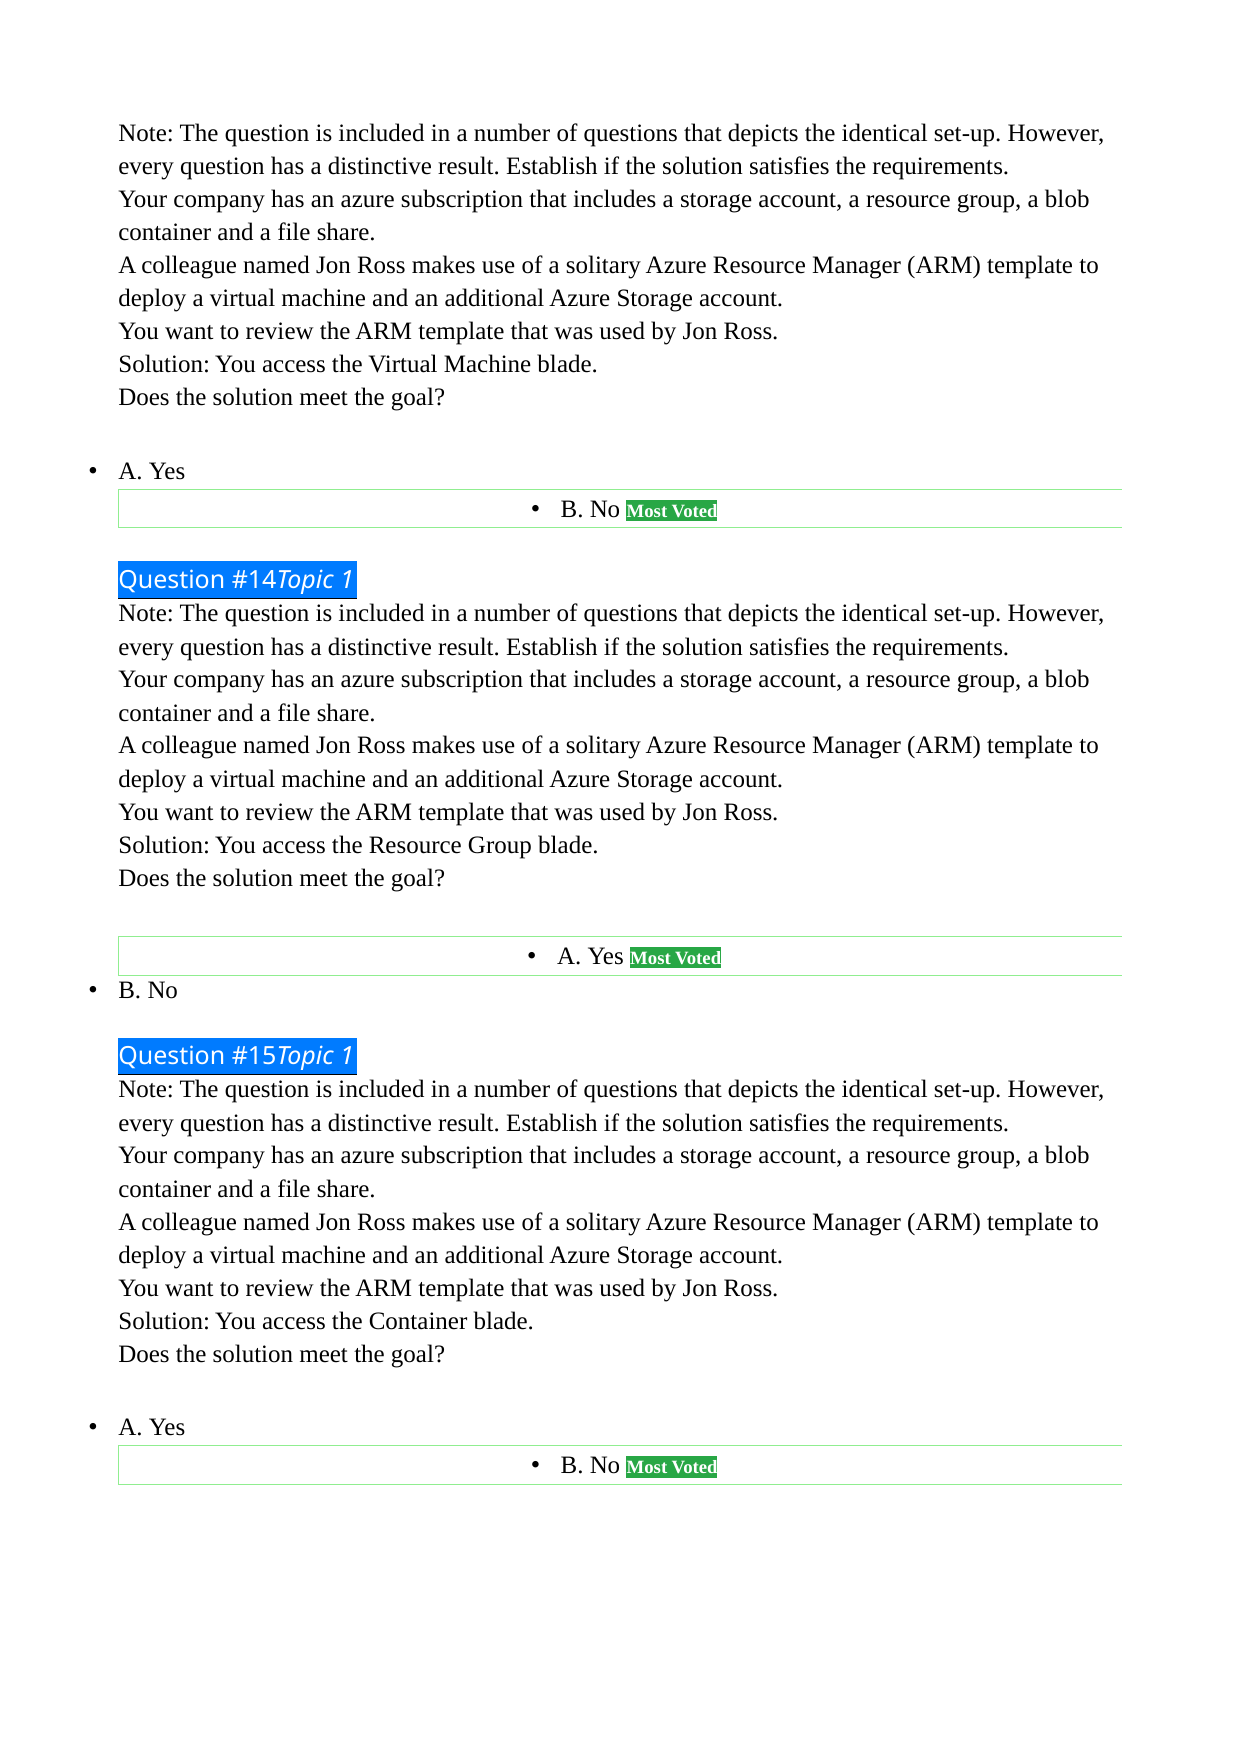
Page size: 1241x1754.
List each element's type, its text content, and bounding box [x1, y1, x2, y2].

list A. Yes [118, 1412, 1122, 1441]
list A. Yes [118, 456, 1122, 485]
list B. No [118, 976, 1122, 1003]
list B. No Most Voted [119, 1446, 1122, 1484]
list A. Yes Most Voted [119, 937, 1122, 975]
text Question #15Topic 1 [118, 1037, 1122, 1074]
text Note: The question is included in a number of questions that depicts the identical set-up. However, every question has a distinctive result. Establish if the solution satisfies the requirements. Your company has an azure subscription that includes a storage account, a resource group, a blob container and a file share. A colleague named Jon Ross makes use of a solitary Azure Resource Manager (ARM) template to deploy a virtual machine and an additional Azure Storage account. You want to review the ARM template that was used by Jon Ross. Solution: You access the Container blade. Does the solution meet the goal? [118, 1074, 1122, 1367]
text Note: The question is included in a number of questions that depicts the identical set-up. However, every question has a distinctive result. Establish if the solution satisfies the requirements. Your company has an azure subscription that includes a storage account, a resource group, a blob container and a file share. A colleague named Jon Ross makes use of a solitary Azure Resource Manager (ARM) template to deploy a virtual machine and an additional Azure Storage account. You want to review the ARM template that was used by Jon Ross. Solution: You access the Resource Group blade. Does the solution meet the goal? [118, 598, 1122, 891]
list B. No Most Voted [119, 490, 1122, 527]
text Note: The question is included in a number of questions that depicts the identical set-up. However, every question has a distinctive result. Establish if the solution satisfies the requirements. Your company has an azure subscription that includes a storage account, a resource group, a blob container and a file share. A colleague named Jon Ross makes use of a solitary Azure Resource Manager (ARM) template to deploy a virtual machine and an additional Azure Storage account. You want to review the ARM template that was used by Jon Ross. Solution: You access the Virtual Machine blade. Does the solution meet the goal? [118, 118, 1122, 411]
text Question #14Topic 1 [118, 561, 1122, 598]
